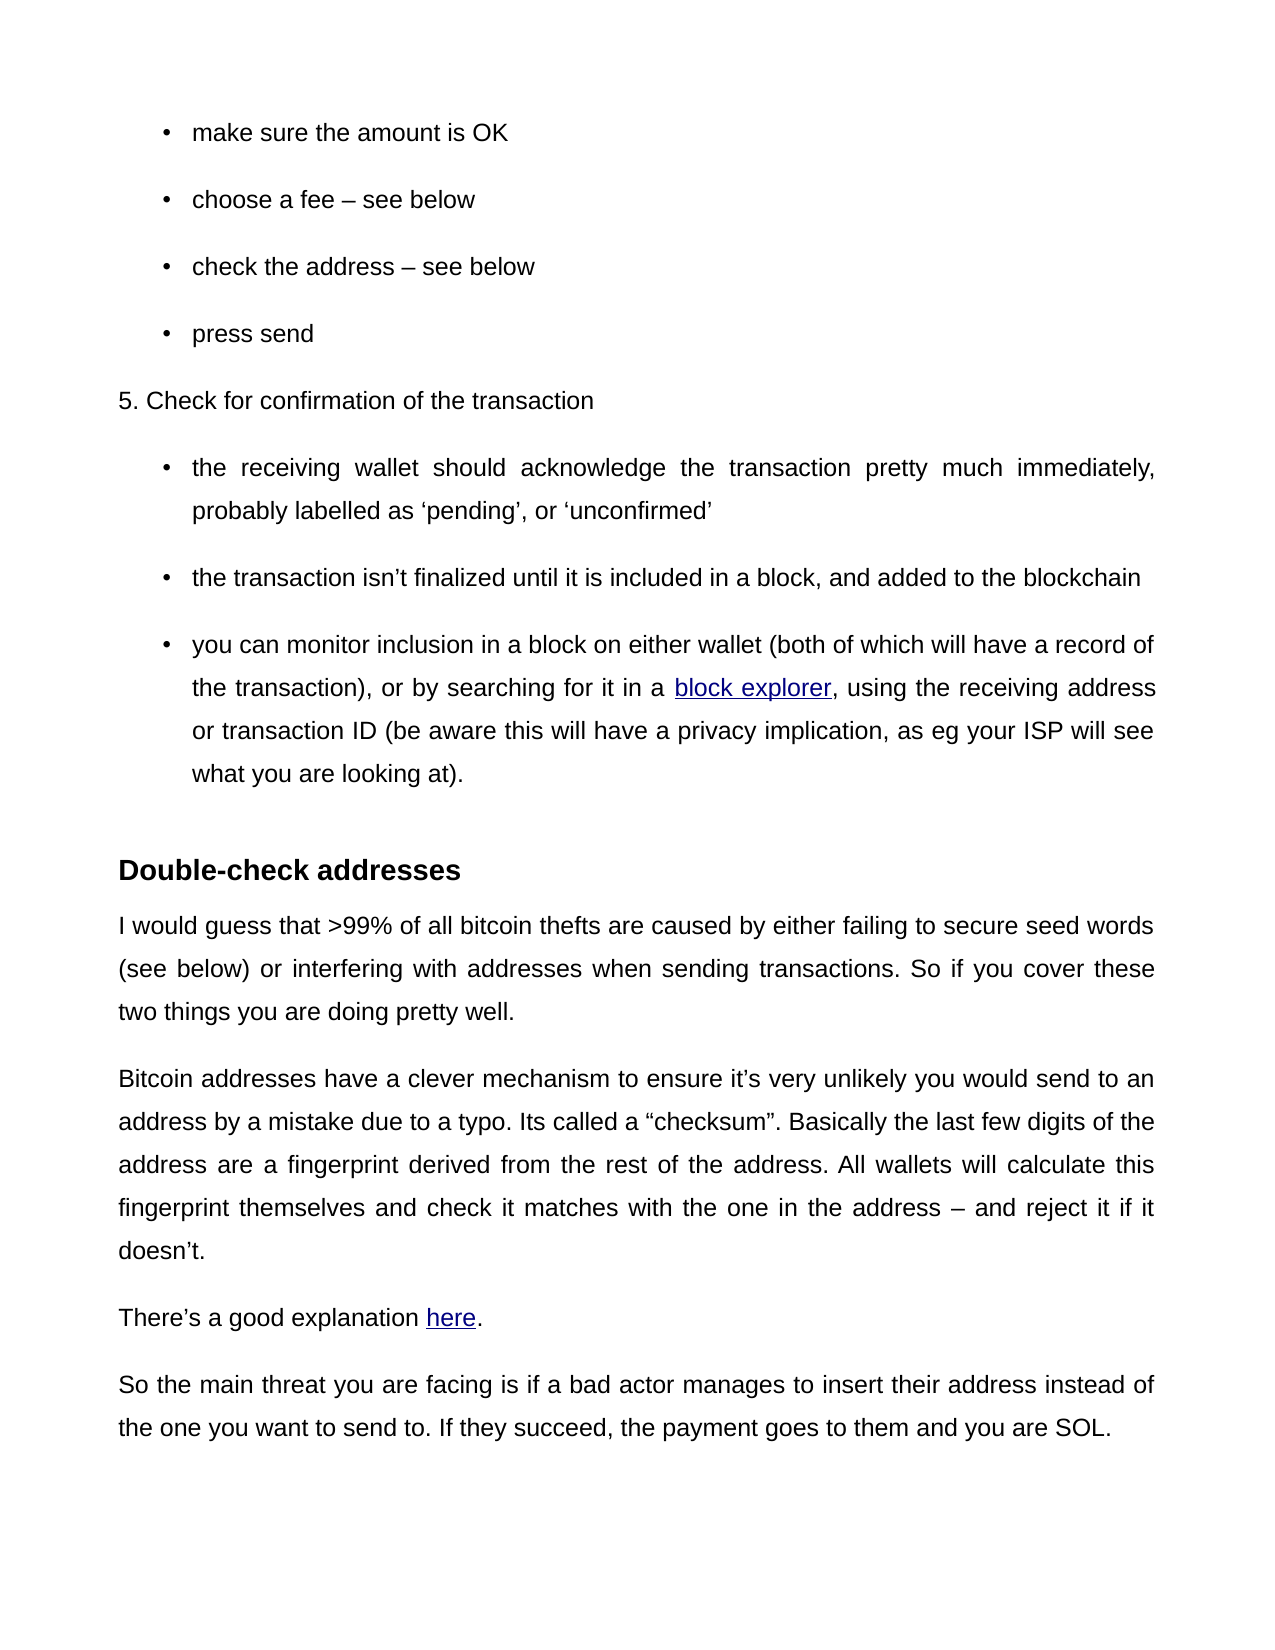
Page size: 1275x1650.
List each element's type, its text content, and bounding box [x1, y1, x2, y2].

list you can monitor inclusion in a block on either wallet (both of which will have a record of the transaction), or by searching for it in a block explorer, using the receiving address or transaction ID (be aware this will have a privacy implication, as eg your ISP will see what you are looking at). [162, 630, 1157, 788]
text I would guess that >99% of all bitcoin thefts are caused by either failing to secure seed words (see below) or interfering with addresses when sending transactions. So if you cover these two things you are doing pretty well. [118, 911, 1157, 1026]
text So the main threat you are facing is if a bad actor manages to insert their address instead of the one you want to send to. If they succeed, the payment goes to them and you are SOL. [118, 1370, 1157, 1442]
list press send [162, 319, 1157, 348]
text There’s a good explanation here. [118, 1303, 1157, 1332]
list the receiving wallet should acknowledge the transaction pretty much immediately, probably labelled as ‘pending’, or ‘unconfirmed’ [162, 453, 1157, 525]
list make sure the amount is OK [162, 118, 1157, 147]
subtitle Double-check addresses [118, 853, 1157, 886]
list check the address – see below [162, 252, 1157, 281]
list the transaction isn’t finalized until it is included in a block, and added to the blockchain [162, 563, 1157, 592]
text Bitcoin addresses have a clever mechanism to ensure it’s very unlikely you would send to an address by a mistake due to a typo. Its called a “checksum”. Basically the last few digits of the address are a fingerprint derived from the rest of the address. All wallets will calculate this fingerprint themselves and check it matches with the one in the address – and reject it if it doesn’t. [118, 1064, 1157, 1265]
list choose a fee – see below [162, 185, 1157, 214]
text 5. Check for confirmation of the transaction [118, 386, 1157, 415]
